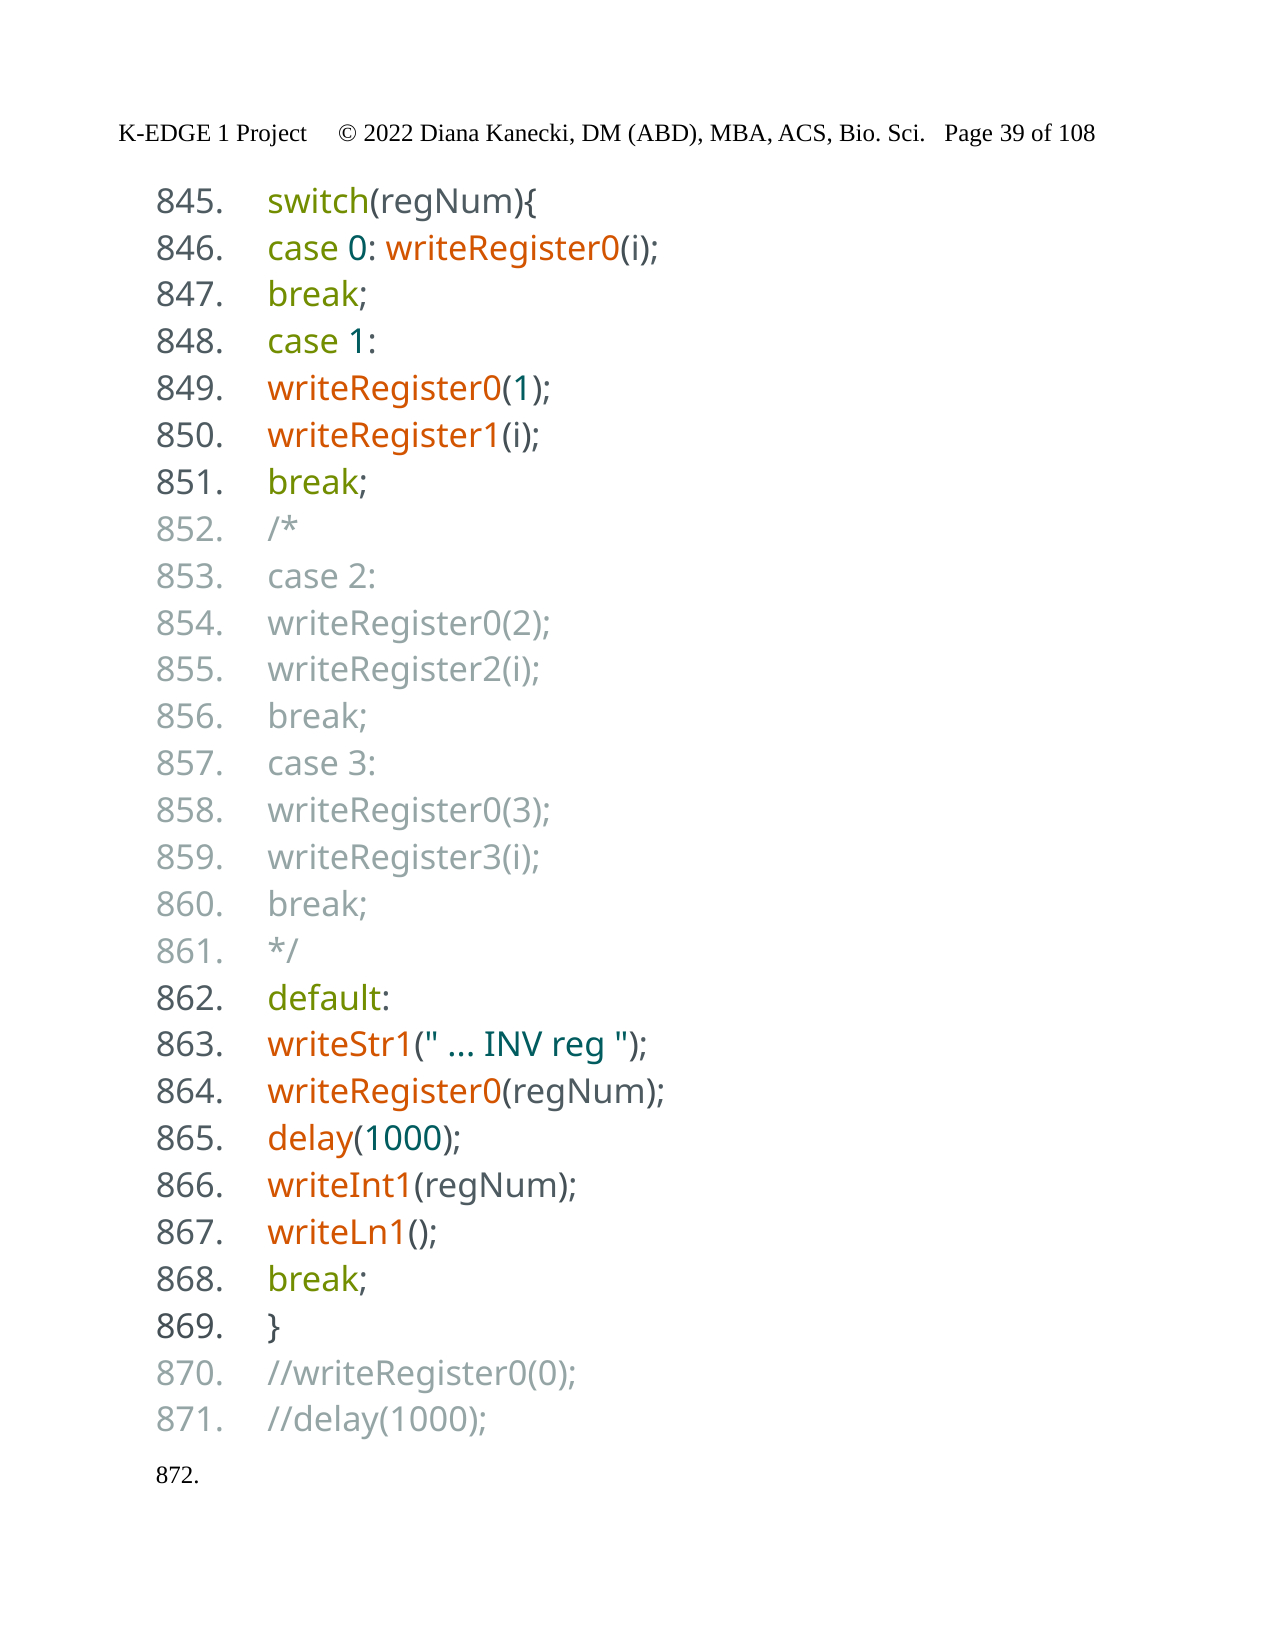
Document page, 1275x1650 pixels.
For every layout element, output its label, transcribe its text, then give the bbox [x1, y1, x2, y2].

list writeRegister3(i); [156, 833, 1157, 879]
list break; [156, 458, 1157, 504]
list } [156, 1301, 1157, 1348]
list break; [156, 879, 1157, 926]
list writeLn1(); [156, 1208, 1157, 1254]
list writeInt1(regNum); [156, 1161, 1157, 1208]
list writeRegister1(i); [156, 411, 1157, 458]
list writeRegister0(1); [156, 364, 1157, 411]
list /* [156, 504, 1157, 551]
list break; [156, 692, 1157, 739]
list delay(1000); [156, 1114, 1157, 1161]
list writeStr1(" ... INV reg "); [156, 1020, 1157, 1067]
list writeRegister0(regNum); [156, 1067, 1157, 1114]
list break; [156, 270, 1157, 317]
list //writeRegister0(0); [156, 1348, 1157, 1395]
list writeRegister0(2); [156, 598, 1157, 645]
list case 3: [156, 739, 1157, 786]
list case 1: [156, 317, 1157, 364]
list */ [156, 926, 1157, 973]
list //delay(1000); [156, 1395, 1157, 1442]
list case 0: writeRegister0(i); [156, 223, 1157, 270]
list break; [156, 1254, 1157, 1301]
list writeRegister2(i); [156, 645, 1157, 692]
list case 2: [156, 551, 1157, 598]
list default: [156, 973, 1157, 1020]
list switch(regNum){ [156, 176, 1157, 223]
list writeRegister0(3); [156, 786, 1157, 833]
